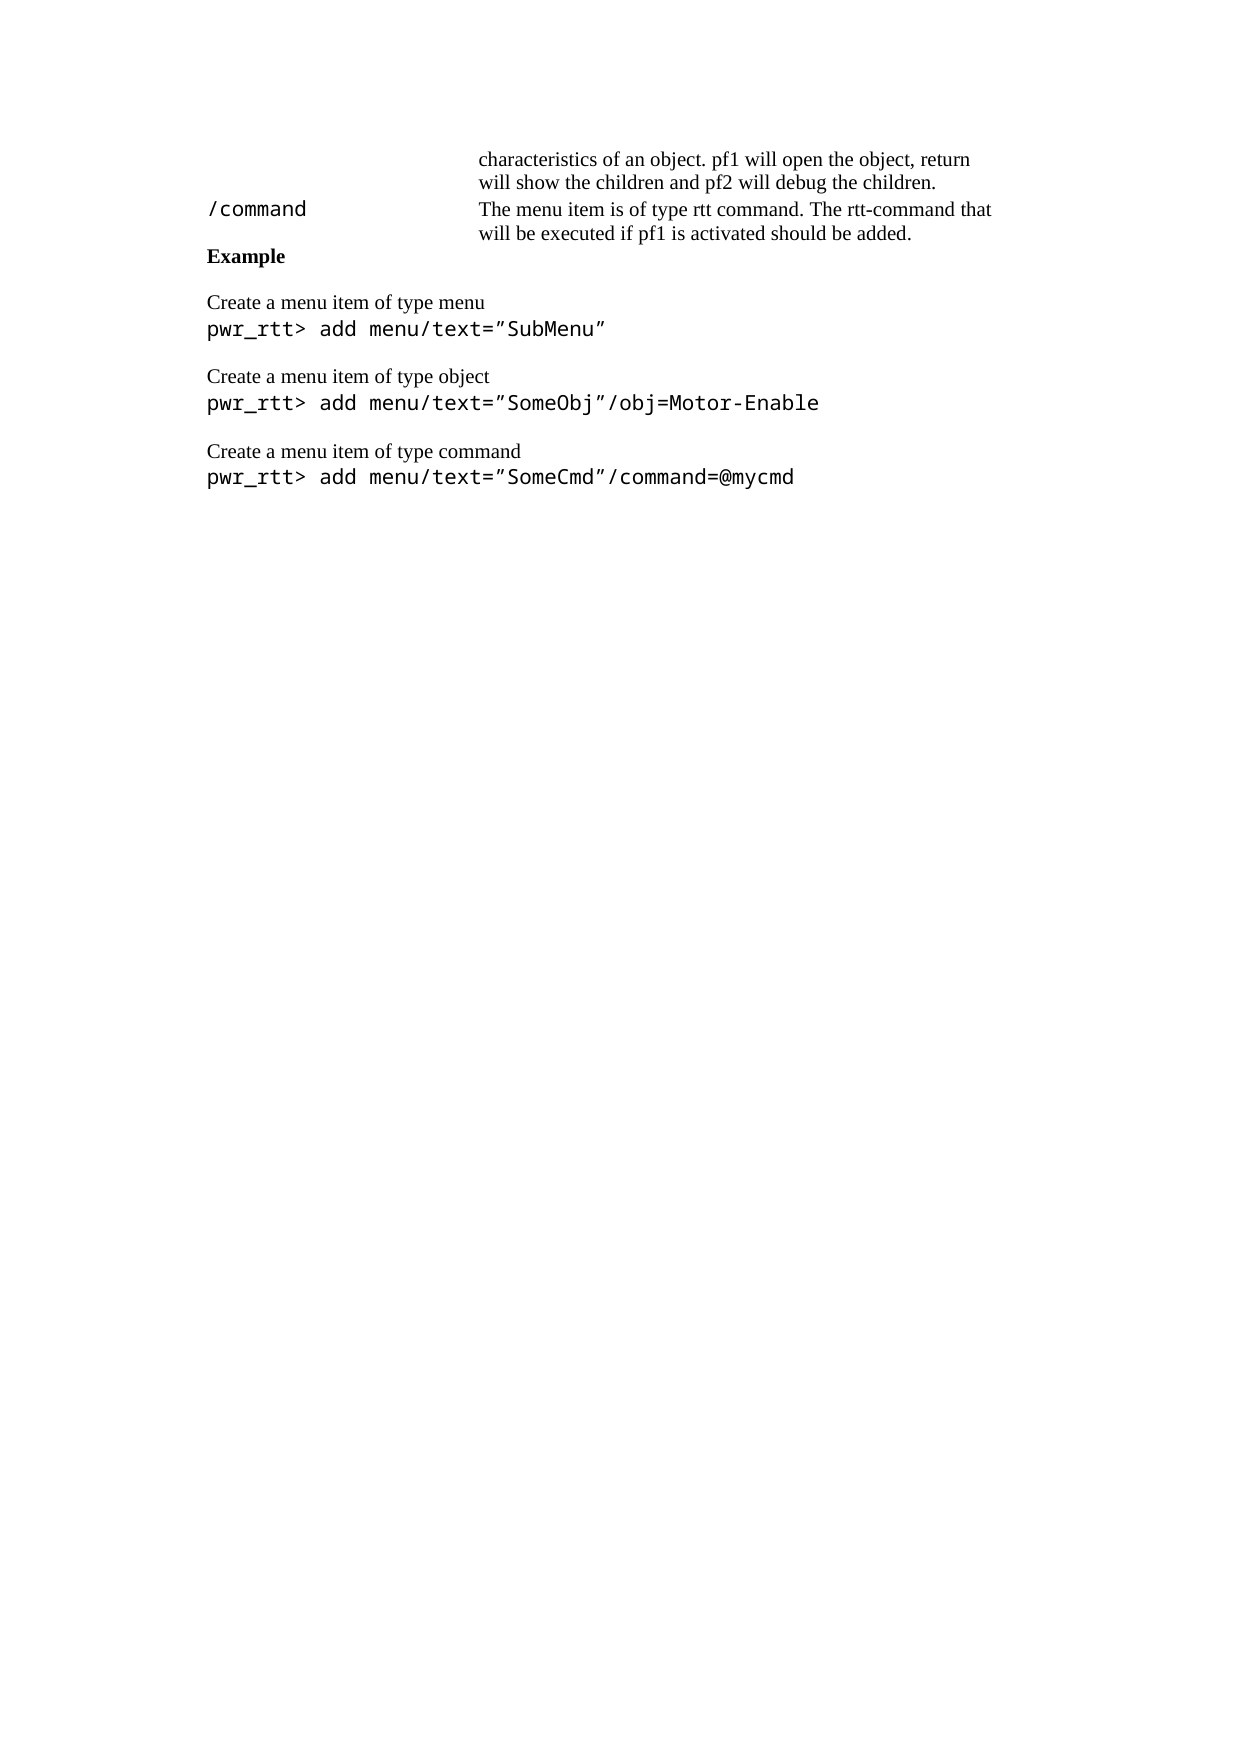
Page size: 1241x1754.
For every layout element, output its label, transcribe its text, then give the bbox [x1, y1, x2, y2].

text pwr_rtt> add menu/text=”SubMenu” [207, 314, 1092, 342]
text pwr_rtt> add menu/text=”SomeCmd”/command=@mycmd [207, 462, 1092, 491]
text will be executed if pf1 is activated should be added. [207, 222, 1092, 245]
text Create a menu item of type object [207, 365, 1092, 388]
text will show the children and pf2 will debug the children. [207, 171, 1092, 194]
text characteristics of an object. pf1 will open the object, return [207, 148, 1092, 171]
text Create a menu item of type menu [207, 291, 1092, 314]
text /command The menu item is of type rtt command. The rtt-command that [207, 194, 1092, 222]
text Create a menu item of type command [207, 439, 1092, 462]
text pwr_rtt> add menu/text=”SomeObj”/obj=Motor-Enable [207, 388, 1092, 416]
text Example [207, 245, 1092, 268]
